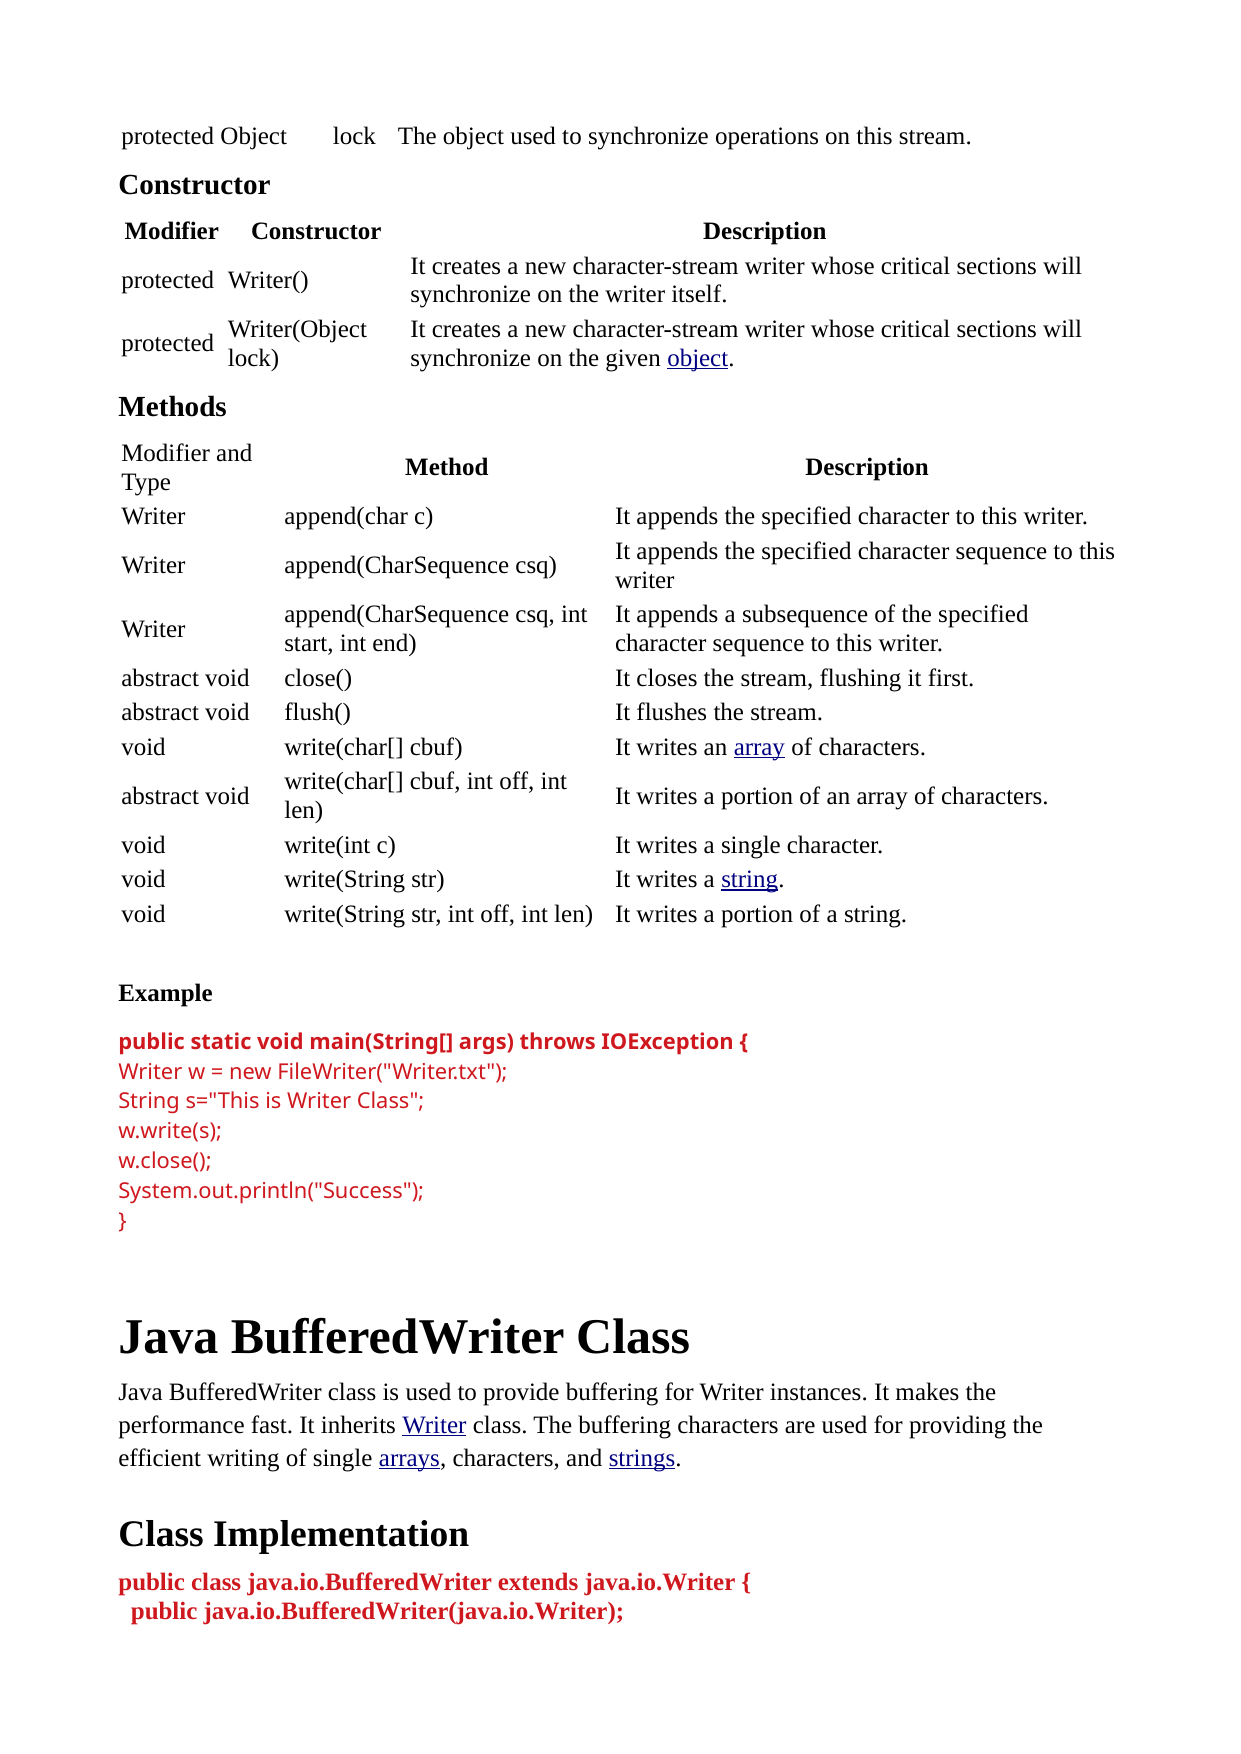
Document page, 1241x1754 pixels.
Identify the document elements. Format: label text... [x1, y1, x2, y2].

table_cell write(String str) [281, 861, 612, 896]
table_cell It creates a new character-stream writer whose critical sections will synchronize on the given object. [407, 311, 1122, 374]
table_header Modifier and Type [118, 435, 281, 498]
subtitle Class Implementation [118, 1511, 1122, 1554]
table_header Description [612, 435, 1122, 498]
text w.close(); [118, 1145, 1122, 1175]
text public static void main(String[] args) throws IOException { [118, 1026, 1122, 1056]
table_cell Writer(Object lock) [225, 311, 407, 374]
table_cell abstract void [118, 694, 281, 729]
table_cell It creates a new character-stream writer whose critical sections will synchronize on the writer itself. [407, 248, 1122, 311]
table_cell It flushes the stream. [612, 694, 1122, 729]
table_header Method [281, 435, 612, 498]
table_cell abstract void [118, 660, 281, 694]
table_cell void [118, 827, 281, 861]
table_cell Writer [118, 533, 281, 596]
text public java.io.BufferedWriter(java.io.Writer); [118, 1596, 1122, 1624]
table_header Modifier [118, 213, 225, 248]
text w.write(s); [118, 1115, 1122, 1145]
text } [118, 1204, 1122, 1234]
table_cell flush() [281, 694, 612, 729]
table_cell append(CharSequence csq, int start, int end) [281, 596, 612, 660]
table_cell append(char c) [281, 499, 612, 533]
table_cell write(int c) [281, 827, 612, 861]
table_cell It writes a portion of an array of characters. [612, 764, 1122, 827]
table_cell protected Object [118, 118, 330, 153]
subtitle Constructor [118, 167, 1122, 201]
table_cell It writes a portion of a string. [612, 896, 1122, 931]
table_cell protected [118, 248, 225, 311]
table_cell It writes a string. [612, 861, 1122, 896]
text public class java.io.BufferedWriter extends java.io.Writer { [118, 1567, 1122, 1596]
table_cell It appends a subsequence of the specified character sequence to this writer. [612, 596, 1122, 660]
table_cell void [118, 729, 281, 763]
table_header Constructor [225, 213, 407, 248]
text Java BufferedWriter class is used to provide buffering for Writer instances. It makes the performance fast. It inherits Writer class. The buffering characters are used for providing the efficient writing of single arrays, characters, and strings. [118, 1377, 1122, 1472]
table_cell The object used to synchronize operations on this stream. [395, 118, 982, 153]
table_cell It closes the stream, flushing it first. [612, 660, 1122, 694]
table_cell write(String str, int off, int len) [281, 896, 612, 931]
table_cell void [118, 861, 281, 896]
table_cell It appends the specified character to this writer. [612, 499, 1122, 533]
text System.out.println("Success"); [118, 1175, 1122, 1204]
table_cell It appends the specified character sequence to this writer [612, 533, 1122, 596]
subtitle Methods [118, 389, 1122, 423]
text Writer w = new FileWriter("Writer.txt"); [118, 1056, 1122, 1085]
subtitle Java BufferedWriter Class [118, 1307, 1122, 1364]
table_cell abstract void [118, 764, 281, 827]
table_cell close() [281, 660, 612, 694]
text Example [118, 978, 1122, 1007]
table_header Description [407, 213, 1122, 248]
table_cell void [118, 896, 281, 931]
text String s="This is Writer Class"; [118, 1085, 1122, 1115]
table_cell append(CharSequence csq) [281, 533, 612, 596]
table_cell write(char[] cbuf) [281, 729, 612, 763]
table_cell It writes an array of characters. [612, 729, 1122, 763]
table_cell Writer [118, 499, 281, 533]
table_cell It writes a single character. [612, 827, 1122, 861]
table_cell Writer() [225, 248, 407, 311]
table_cell write(char[] cbuf, int off, int len) [281, 764, 612, 827]
table_cell lock [330, 118, 395, 153]
table_cell Writer [118, 596, 281, 660]
table_cell protected [118, 311, 225, 374]
